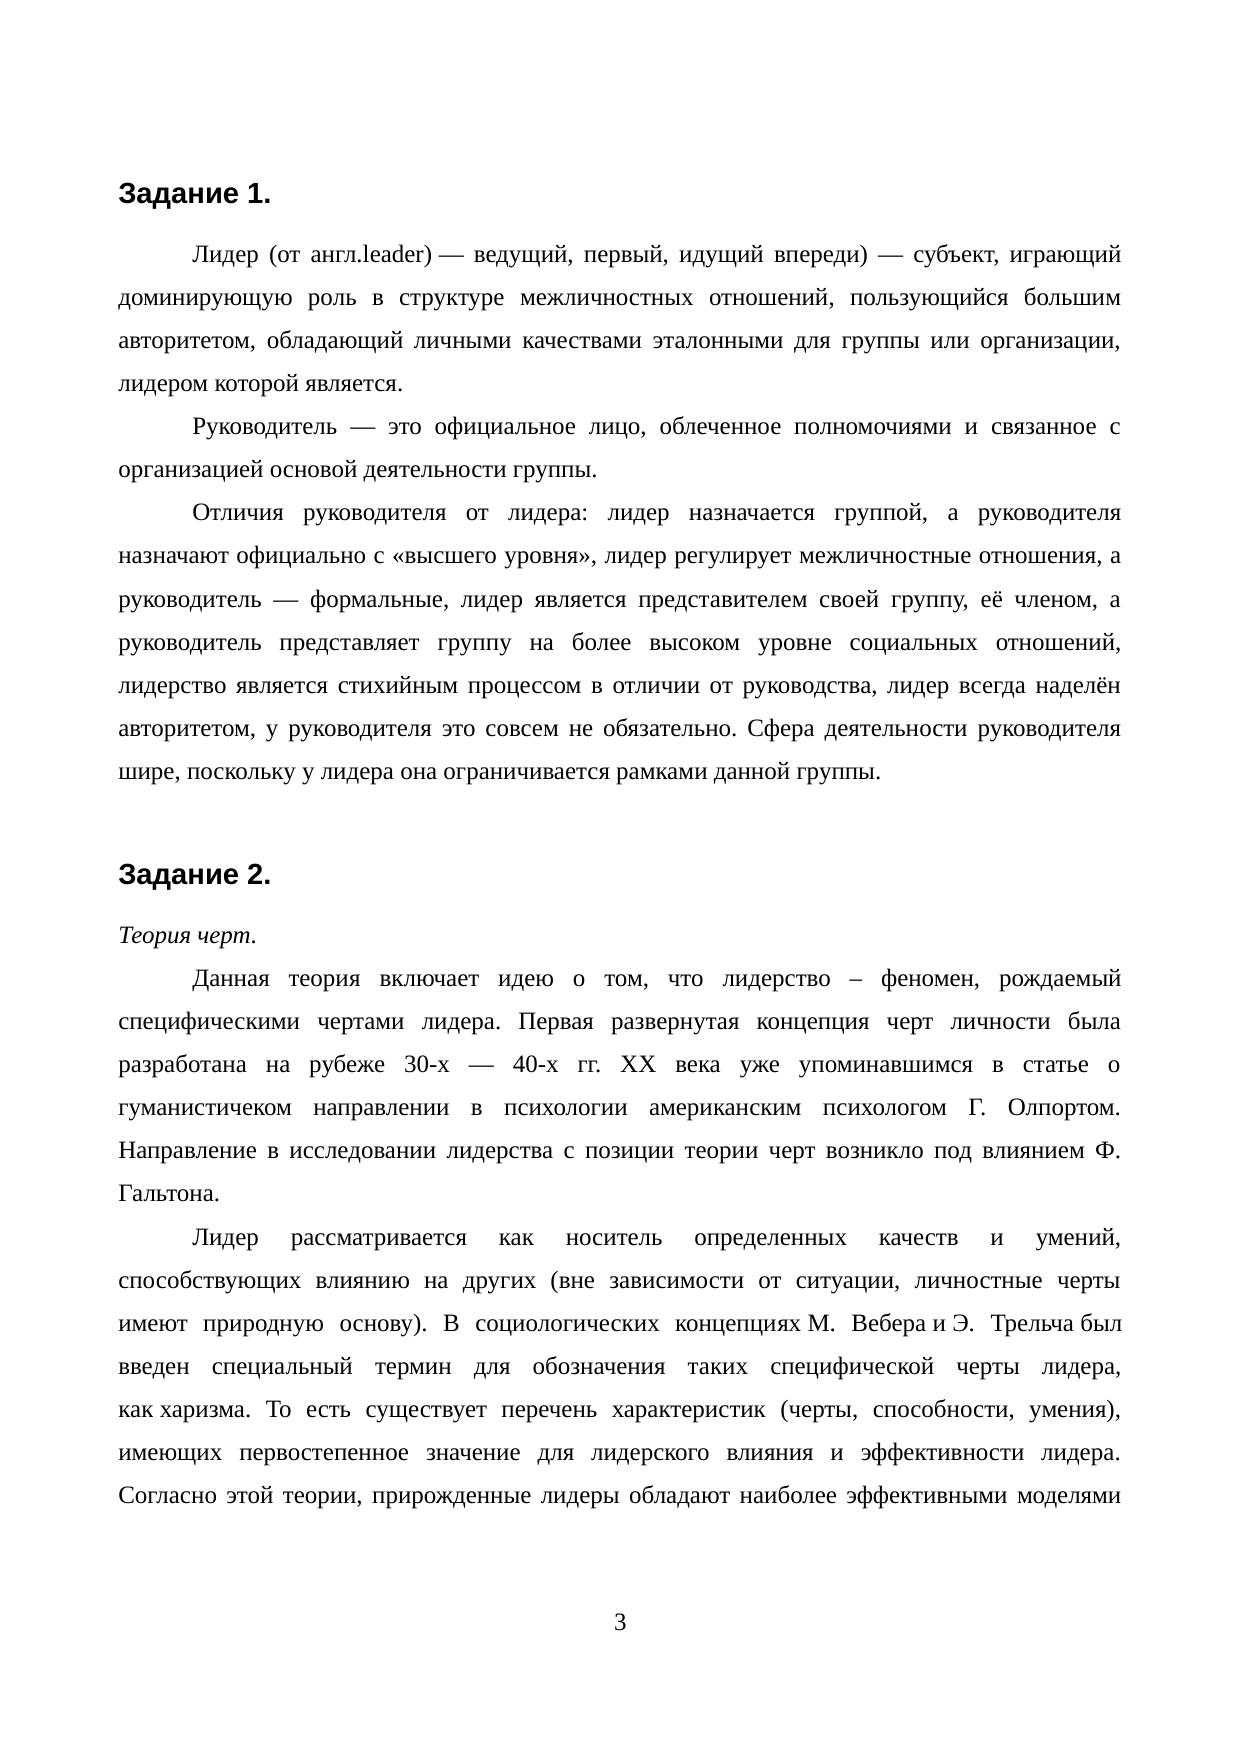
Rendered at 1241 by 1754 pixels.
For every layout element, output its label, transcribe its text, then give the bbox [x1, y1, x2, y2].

text Руководитель — это официальное лицо, облеченное полномочиями и связанное с организацией основой деятельности группы. [118, 411, 1122, 483]
subtitle Задание 2. [118, 857, 1122, 891]
subtitle Задание 1. [118, 176, 1122, 209]
text Лидер (от англ.leader) — ведущий, первый, идущий впереди) — субъект, играющий доминирующую роль в структуре межличностных отношений, пользующийся большим авторитетом, обладающий личными качествами эталонными для группы или организации, лидером которой является. [118, 239, 1122, 397]
text Данная теория включает идею о том, что лидерство – феномен, рождаемый специфическими чертами лидера. Первая развернутая концепция черт личности была разработана на рубеже 30-х — 40-х гг. XX века уже упоминавшимся в статье о гуманистичеком направлении в психологии американским психологом Г. Олпортом. Направление в исследовании лидерства с позиции теории черт возникло под влиянием Ф. Гальтона. [118, 963, 1122, 1207]
text Лидер рассматривается как носитель определенных качеств и умений, способствующих влиянию на других (вне зависимости от ситуации, личностные черты имеют природную основу). В социологических концепциях М. Вебера и Э. Трельча был введен специальный термин для обозначения таких специфической черты лидера, как харизма. То есть существует перечень характеристик (черты, способности, умения), имеющих первостепенное значение для лидерского влияния и эффективности лидера. Согласно этой теории, прирожденные лидеры обладают наиболее эффективными моделями [118, 1222, 1122, 1509]
text Отличия руководителя от лидера: лидер назначается группой, а руководителя назначают официально с «высшего уровня», лидер регулирует межличностные отношения, а руководитель — формальные, лидер является представителем своей группу, её членом, а руководитель представляет группу на более высоком уровне социальных отношений, лидерство является стихийным процессом в отличии от руководства, лидер всегда наделён авторитетом, у руководителя это совсем не обязательно. Сфера деятельности руководителя шире, поскольку у лидера она ограничивается рамками данной группы. [118, 497, 1122, 785]
text Теория черт. [118, 920, 1122, 948]
